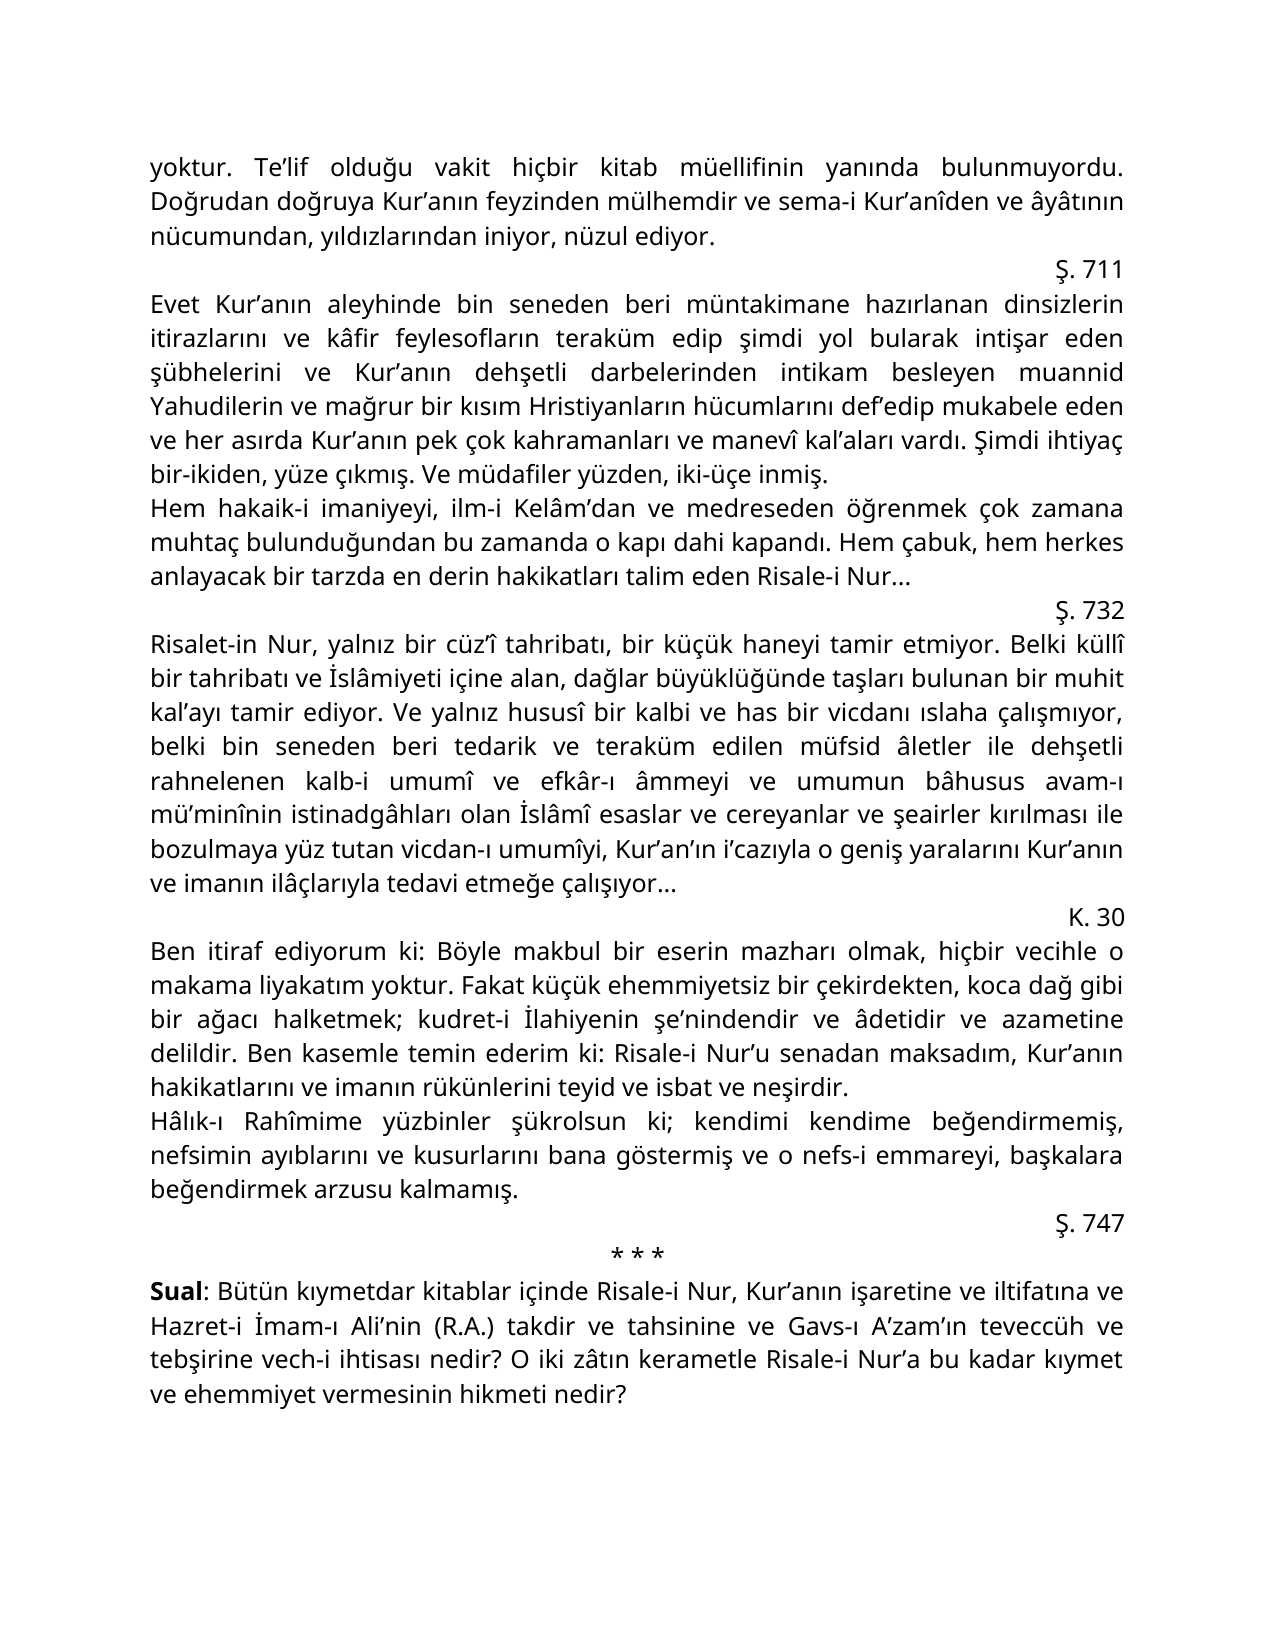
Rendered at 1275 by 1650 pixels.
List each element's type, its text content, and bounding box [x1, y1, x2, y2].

text Hem hakaik-i imaniyeyi, ilm-i Kelâm’dan ve medreseden öğrenmek çok zamana muhtaç bulunduğundan bu zamanda o kapı dahi kapandı. Hem çabuk, hem herkes anlayacak bir tarzda en derin hakikatları talim eden Risale-i Nur... [150, 491, 1125, 593]
text Risalet-in Nur, yalnız bir cüz’î tahribatı, bir küçük haneyi tamir etmiyor. Belki küllî bir tahribatı ve İslâmiyeti içine alan, dağlar büyüklüğünde taşları bulunan bir muhit kal’ayı tamir ediyor. Ve yalnız hususî bir kalbi ve has bir vicdanı ıslaha çalışmıyor, belki bin seneden beri tedarik ve teraküm edilen müfsid âletler ile dehşetli rahnelenen kalb-i umumî ve efkâr-ı âmmeyi ve umumun bâhusus avam-ı mü’minînin istinadgâhları olan İslâmî esaslar ve cereyanlar ve şeairler kırılması ile bozulmaya yüz tutan vicdan-ı umumîyi, Kur’an’ın i’cazıyla o geniş yaralarını Kur’anın ve imanın ilâçlarıyla tedavi etmeğe çalışıyor... [150, 627, 1125, 899]
text Ben itiraf ediyorum ki: Böyle makbul bir eserin mazharı olmak, hiçbir vecihle o makama liyakatım yoktur. Fakat küçük ehemmiyetsiz bir çekirdekten, koca dağ gibi bir ağacı halketmek; kudret-i İlahiyenin şe’nindendir ve âdetidir ve azametine delildir. Ben kasemle temin ederim ki: Risale-i Nur’u senadan maksadım, Kur’anın hakikatlarını ve imanın rükünlerini teyid ve isbat ve neşirdir. [150, 933, 1125, 1104]
text Hâlık-ı Rahîmime yüzbinler şükrolsun ki; kendimi kendime beğendirmemiş, nefsimin ayıblarını ve kusurlarını bana göstermiş ve o nefs-i emmareyi, başkalara beğendirmek arzusu kalmamış. [150, 1104, 1125, 1206]
text Evet Kur’anın aleyhinde bin seneden beri müntakimane hazırlanan dinsizlerin itirazlarını ve kâfir feylesofların teraküm edip şimdi yol bularak intişar eden şübhelerini ve Kur’anın dehşetli darbelerinden intikam besleyen muannid Yahudilerin ve mağrur bir kısım Hristiyanların hücumlarını def’edip mukabele eden ve her asırda Kur’anın pek çok kahramanları ve manevî kal’aları vardı. Şimdi ihtiyaç bir-ikiden, yüze çıkmış. Ve müdafiler yüzden, iki-üçe inmiş. [150, 286, 1125, 491]
text yoktur. Te’lif olduğu vakit hiçbir kitab müellifinin yanında bulunmuyordu. Doğrudan doğruya Kur’anın feyzinden mülhemdir ve sema-i Kur’anîden ve âyâtının nücumundan, yıldızlarından iniyor, nüzul ediyor. [150, 150, 1125, 252]
text K. 30 [150, 899, 1125, 933]
text Sual: Bütün kıymetdar kitablar içinde Risale-i Nur, Kur’anın işaretine ve iltifatına ve Hazret-i İmam-ı Ali’nin (R.A.) takdir ve tahsinine ve Gavs-ı A’zam’ın teveccüh ve tebşirine vech-i ihtisası nedir? O iki zâtın kerametle Risale-i Nur’a bu kadar kıymet ve ehemmiyet vermesinin hikmeti nedir? [150, 1274, 1125, 1410]
text Ş. 732 [150, 593, 1125, 627]
text * * * [150, 1240, 1125, 1274]
text Ş. 747 [150, 1206, 1125, 1240]
text Ş. 711 [150, 252, 1125, 286]
